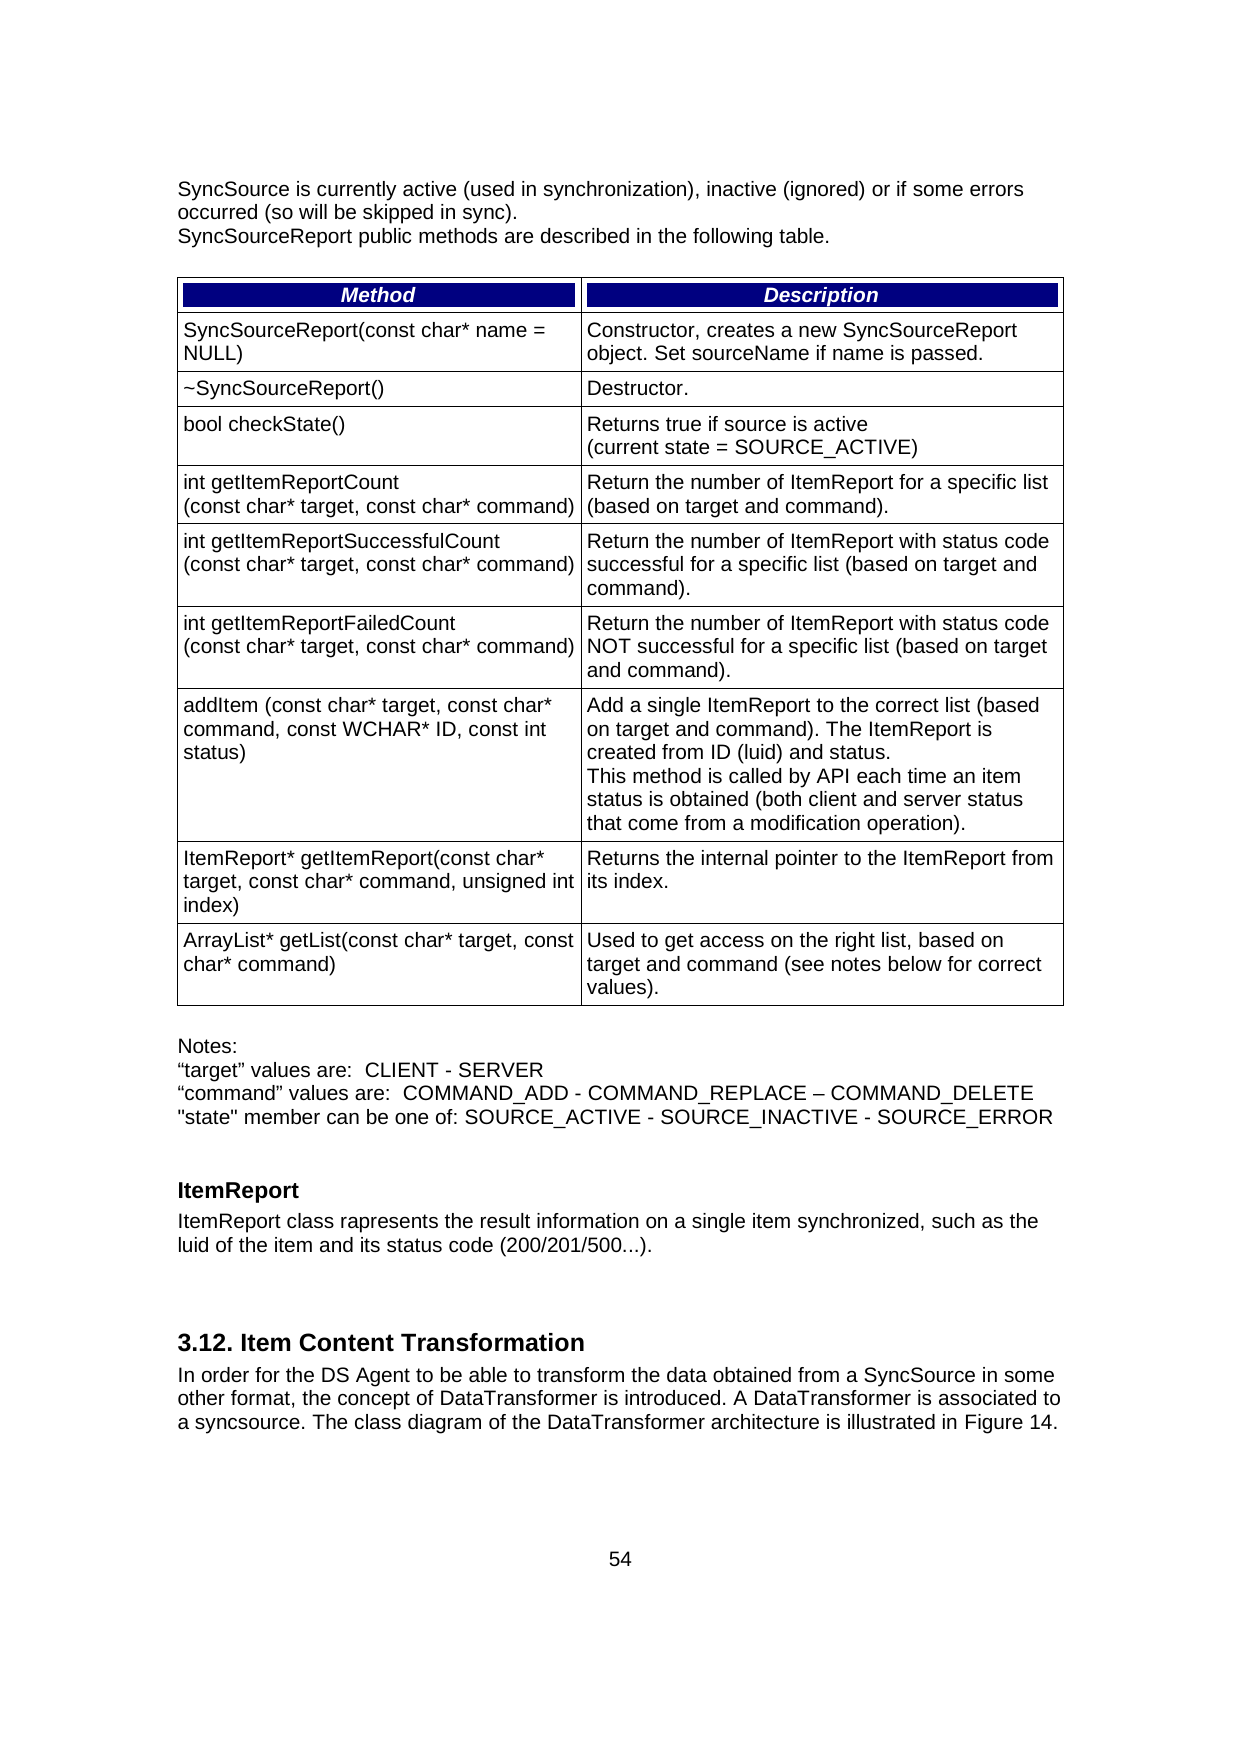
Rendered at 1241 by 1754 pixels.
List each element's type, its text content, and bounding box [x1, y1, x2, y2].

table_cell ArrayList* getList(const char* target, const char* command) [178, 924, 581, 1005]
table_cell bool checkState() [178, 407, 581, 465]
table_cell Constructor, creates a new SyncSourceReport object. Set sourceName if name is passed. [582, 313, 1063, 371]
table_cell Return the number of ItemReport for a specific list (based on target and command). [582, 466, 1063, 523]
text "state" member can be one of: SOURCE_ACTIVE - SOURCE_INACTIVE - SOURCE_ERROR [177, 1105, 1063, 1129]
table_cell Return the number of ItemReport with status code successful for a specific list (based on target and command). [582, 524, 1063, 606]
table_cell ~SyncSourceReport() [178, 372, 581, 406]
table_cell Used to get access on the right list, based on target and command (see notes below for correct values). [582, 924, 1063, 1005]
table_cell addItem (const char* target, const char* command, const WCHAR* ID, const int status) [178, 689, 581, 841]
table_header Description [582, 278, 1063, 312]
table_cell Destructor. [582, 372, 1063, 406]
table_cell int getItemReportFailedCount (const char* target, const char* command) [178, 607, 581, 688]
text ItemReport class rapresents the result information on a single item synchronized, such as the luid of the item and its status code (200/201/500...). [177, 1209, 1063, 1257]
table_cell int getItemReportCount (const char* target, const char* command) [178, 466, 581, 523]
table_cell int getItemReportSuccessfulCount (const char* target, const char* command) [178, 524, 581, 606]
table_cell Returns the internal pointer to the ItemReport from its index. [582, 842, 1063, 923]
text SyncSource is currently active (used in synchronization), inactive (ignored) or if some errors occurred (so will be skipped in sync). [177, 177, 1063, 224]
table_cell SyncSourceReport(const char* name = NULL) [178, 313, 581, 371]
table_cell ItemReport* getItemReport(const char* target, const char* command, unsigned int index) [178, 842, 581, 923]
subtitle Item Content Transformation [177, 1329, 1063, 1357]
text In order for the DS Agent to be able to transform the data obtained from a SyncSource in some other format, the concept of DataTransformer is introduced. A DataTransformer is associated to a syncsource. The class diagram of the DataTransformer architecture is illustrated in Figure 14. [177, 1363, 1063, 1434]
table_cell Return the number of ItemReport with status code NOT successful for a specific list (based on target and command). [582, 607, 1063, 688]
text “command” values are: COMMAND_ADD - COMMAND_REPLACE – COMMAND_DELETE [177, 1082, 1063, 1105]
table_header Method [178, 278, 581, 312]
subtitle ItemReport [177, 1177, 1063, 1203]
text “target” values are: CLIENT - SERVER [177, 1058, 1063, 1082]
text Notes: [177, 1034, 1063, 1058]
text SyncSourceReport public methods are described in the following table. [177, 224, 1063, 248]
table_cell Add a single ItemReport to the correct list (based on target and command). The ItemReport is created from ID (luid) and status. This method is called by API each time an item status is obtained (both client and server status that come from a modification operation). [582, 689, 1063, 841]
table_cell Returns true if source is active (current state = SOURCE_ACTIVE) [582, 407, 1063, 465]
